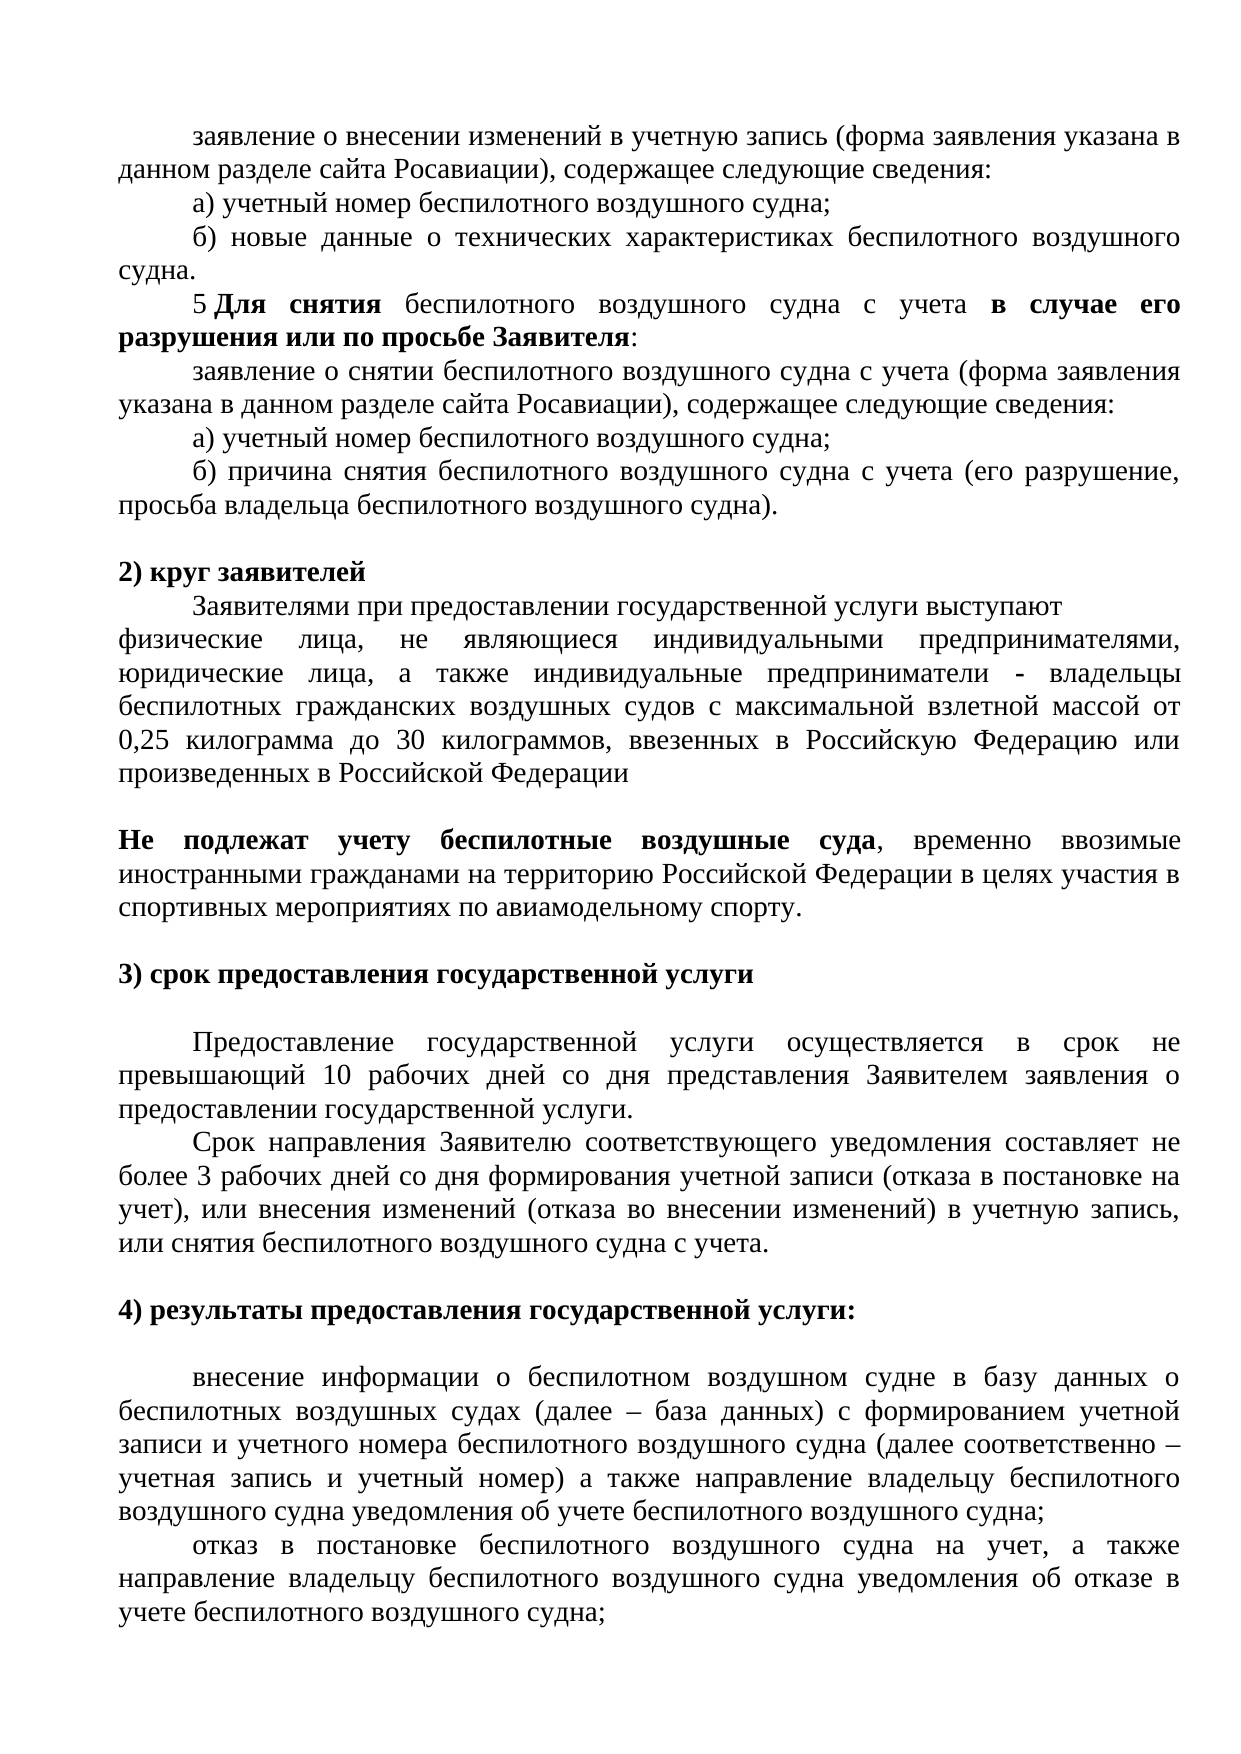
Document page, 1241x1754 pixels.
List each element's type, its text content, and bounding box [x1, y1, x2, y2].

text а) учетный номер беспилотного воздушного судна; [118, 185, 1181, 219]
text внесение информации о беспилотном воздушном судне в базу данных о беспилотных воздушных судах (далее – база данных) с формированием учетной записи и учетного номера беспилотного воздушного судна (далее соответственно – учетная запись и учетный номер) а также направление владельцу беспилотного воздушного судна уведомления об учете беспилотного воздушного судна; [118, 1359, 1181, 1527]
text Срок направления Заявителю соответствующего уведомления составляет не более 3 рабочих дней со дня формирования учетной записи (отказа в постановке на учет), или внесения изменений (отказа во внесении изменений) в учетную запись, или снятия беспилотного воздушного судна с учета. [118, 1124, 1181, 1258]
text Заявителями при предоставлении государственной услуги выступают [118, 588, 1181, 621]
text б) новые данные о технических характеристиках беспилотного воздушного судна. [118, 219, 1181, 286]
text 5 Для снятия беспилотного воздушного судна с учета в случае его разрушения или по просьбе Заявителя: [118, 286, 1181, 353]
text б) причина снятия беспилотного воздушного судна с учета (его разрушение, просьба владельца беспилотного воздушного судна). [118, 453, 1181, 521]
text заявление о внесении изменений в учетную запись (форма заявления указана в данном разделе сайта Росавиации), содержащее следующие сведения: [118, 118, 1181, 185]
text 2) круг заявителей [118, 554, 1181, 588]
text 3) срок предоставления государственной услуги [118, 957, 1181, 990]
text а) учетный номер беспилотного воздушного судна; [118, 420, 1181, 453]
text отказ в постановке беспилотного воздушного судна на учет, а также направление владельцу беспилотного воздушного судна уведомления об отказе в учете беспилотного воздушного судна; [118, 1527, 1181, 1627]
text Не подлежат учету беспилотные воздушные суда, временно ввозимые иностранными гражданами на территорию Российской Федерации в целях участия в спортивных мероприятиях по авиамодельному спорту. [118, 822, 1181, 923]
text физические лица, не являющиеся индивидуальными предпринимателями, юридические лица, а также индивидуальные предприниматели - владельцы беспилотных гражданских воздушных судов с максимальной взлетной массой от 0,25 килограмма до 30 килограммов, ввезенных в Российскую Федерацию или произведенных в Российской Федерации [118, 621, 1181, 789]
text 4) результаты предоставления государственной услуги: [118, 1292, 1181, 1326]
text Предоставление государственной услуги осуществляется в срок не превышающий 10 рабочих дней со дня представления Заявителем заявления о предоставлении государственной услуги. [118, 1024, 1181, 1124]
text заявление о снятии беспилотного воздушного судна с учета (форма заявления указана в данном разделе сайта Росавиации), содержащее следующие сведения: [118, 353, 1181, 420]
